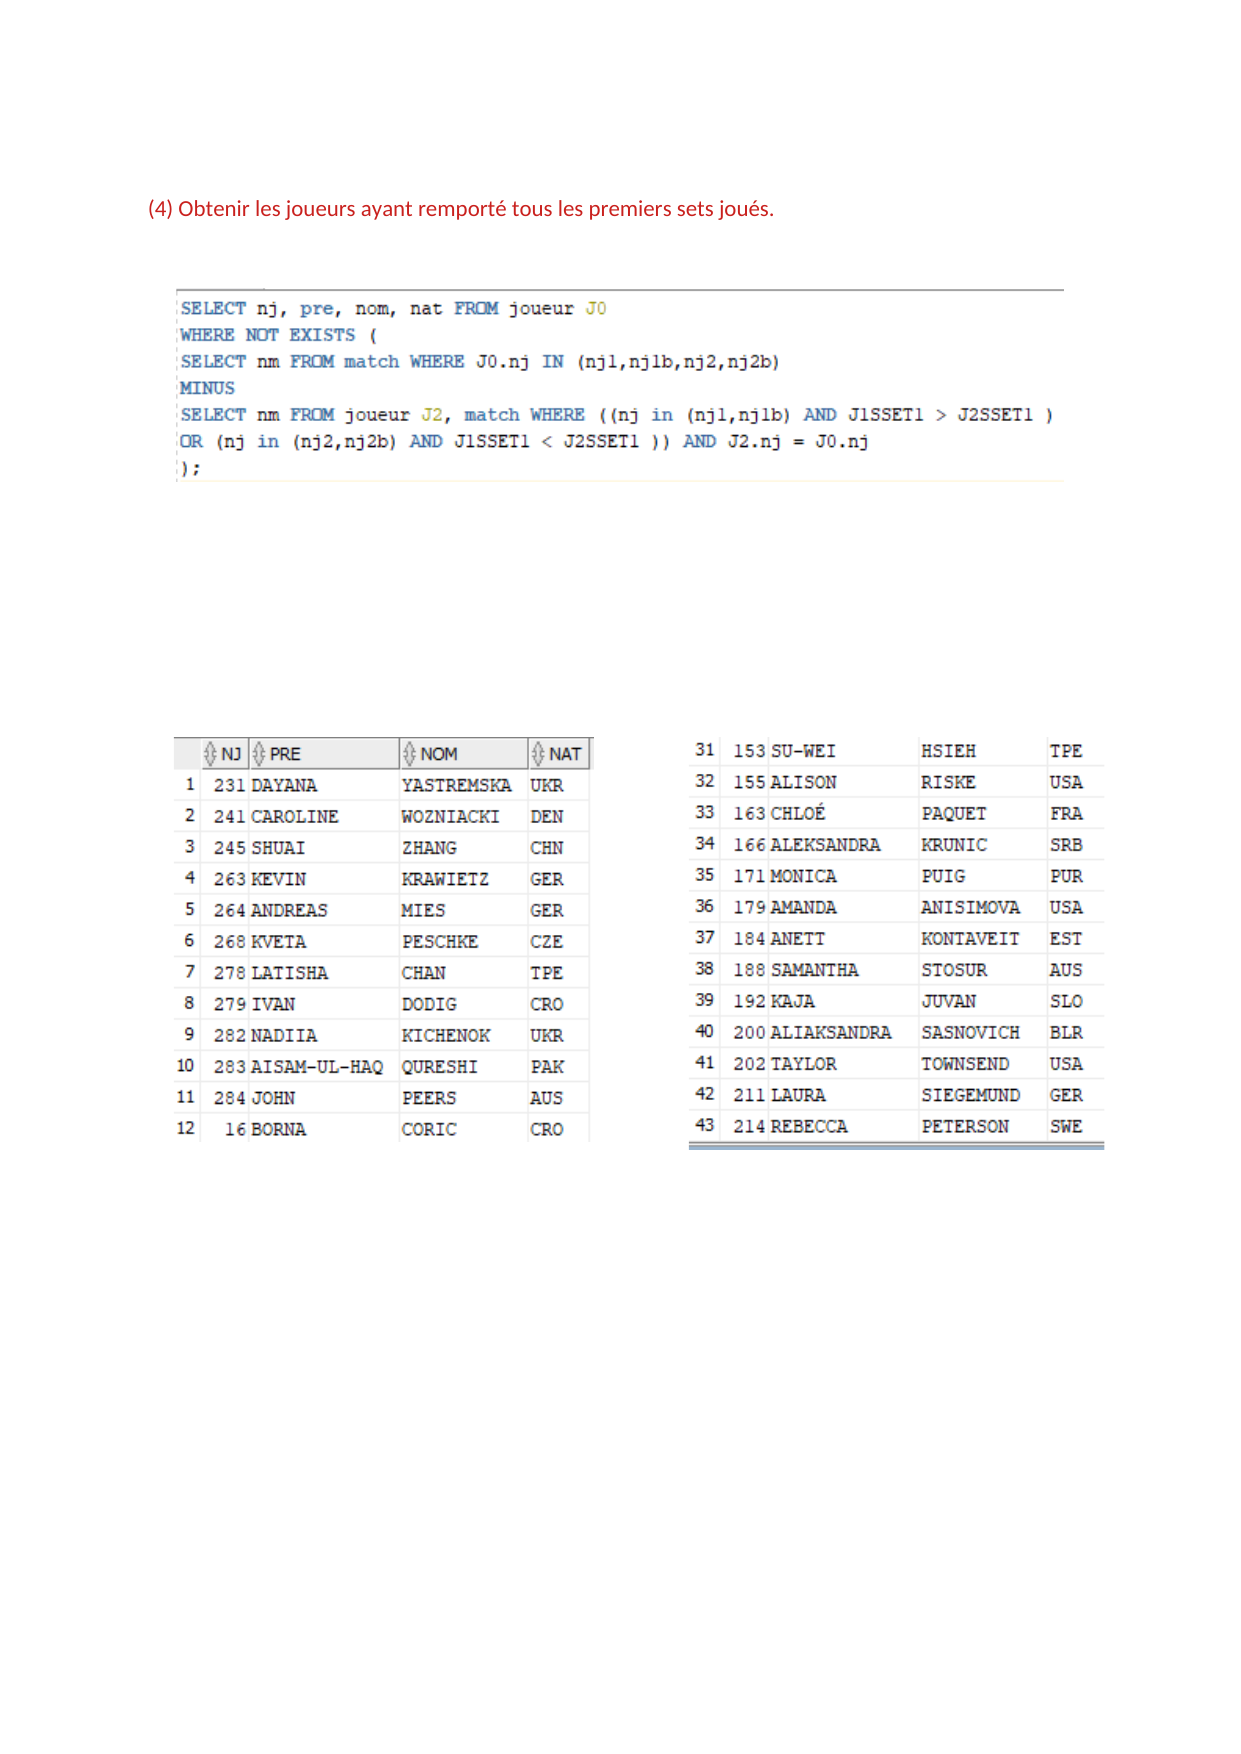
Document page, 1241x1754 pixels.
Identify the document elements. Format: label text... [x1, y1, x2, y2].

picture [173, 737, 594, 1142]
picture [176, 288, 1064, 482]
text (4) Obtenir les joueurs ayant remporté tous les premiers sets joués. [148, 194, 1093, 222]
picture [688, 737, 1105, 1150]
